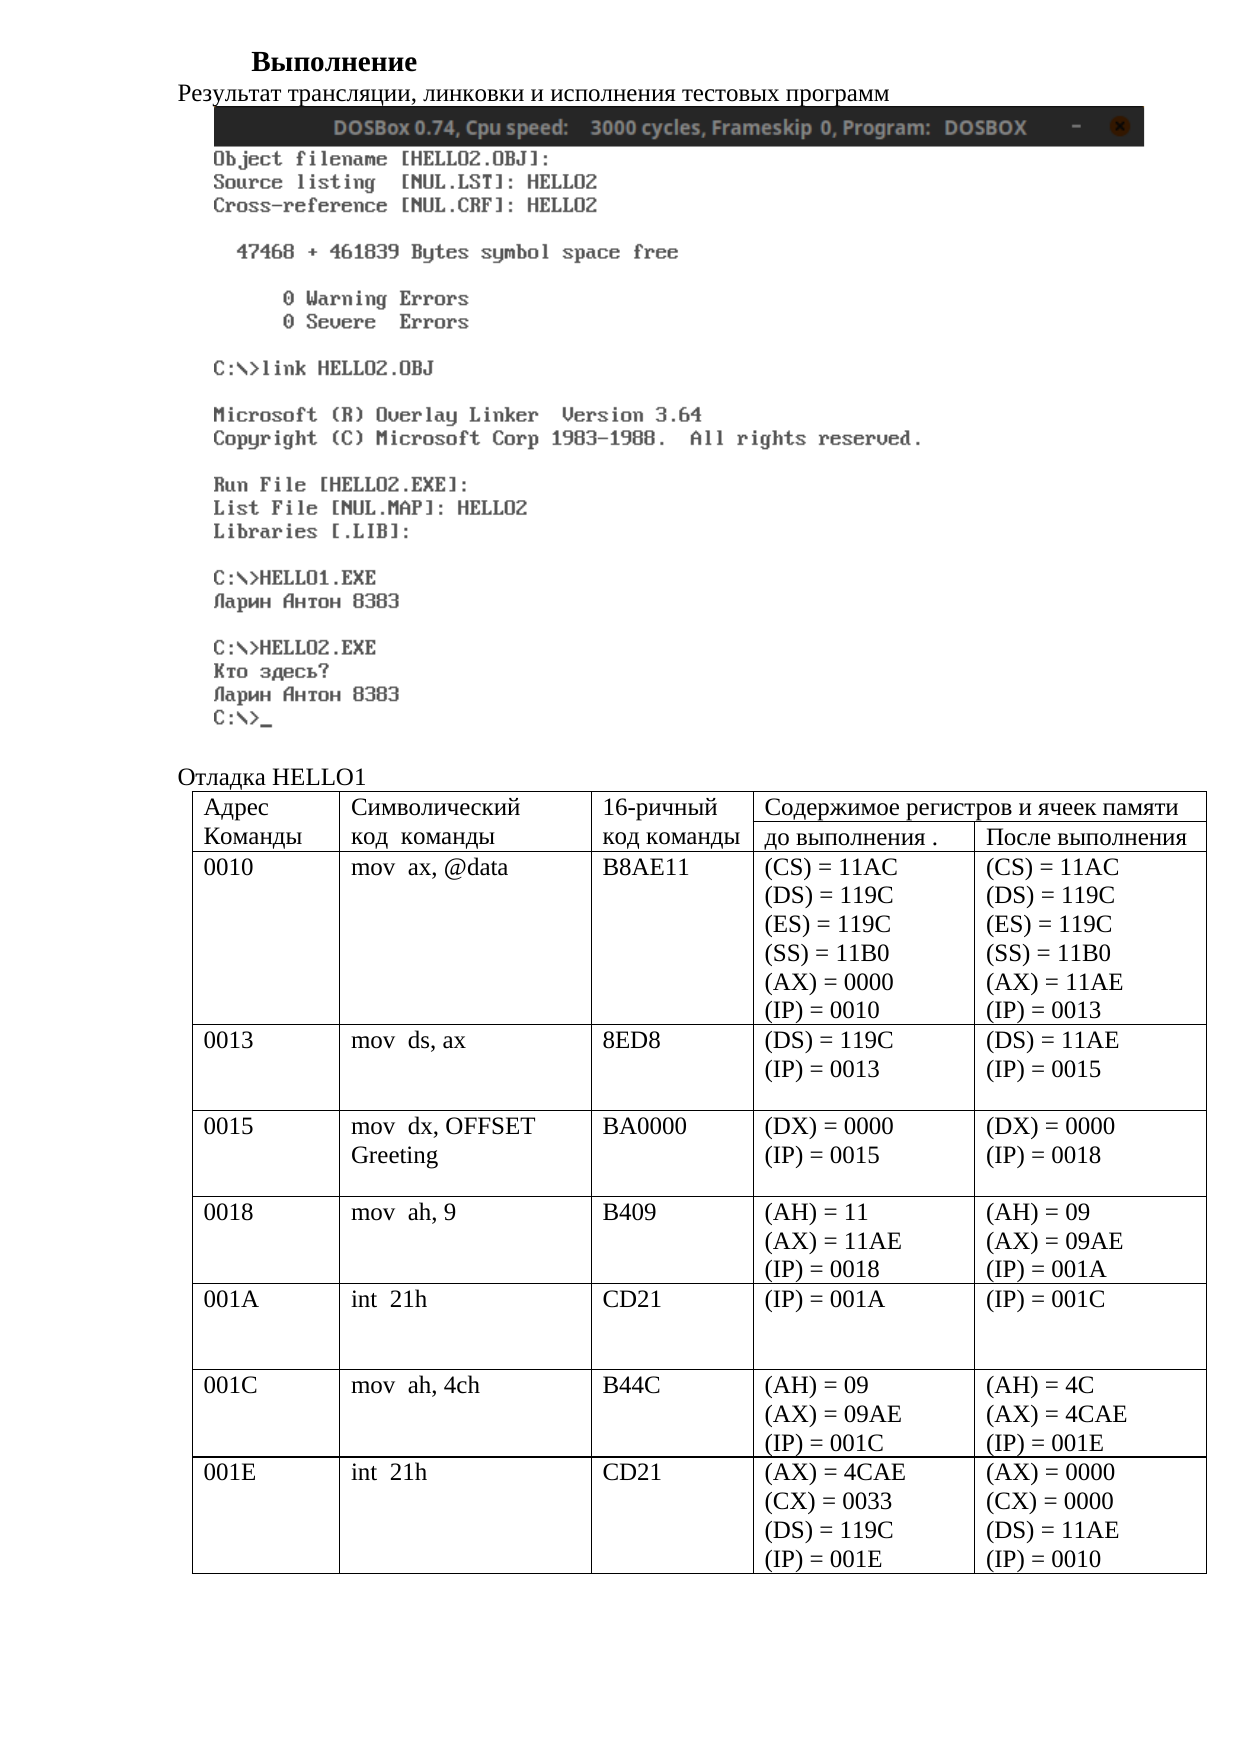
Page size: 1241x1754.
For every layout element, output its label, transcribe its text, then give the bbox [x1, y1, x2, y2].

table_cell (CS) = 11AC (DS) = 119C (ES) = 119C (SS) = 11B0 (AX) = 11AE (IP) = 0013 [975, 852, 1206, 1024]
table_cell (IP) = 001A [754, 1284, 974, 1369]
table_cell int 21h [340, 1284, 591, 1369]
table_cell 0015 [193, 1111, 339, 1196]
picture [214, 106, 1145, 729]
table_cell B8AE11 [592, 852, 753, 1024]
table_header Адрес Команды [193, 792, 339, 851]
table_cell 8ED8 [592, 1025, 753, 1110]
table_cell 0018 [193, 1197, 339, 1283]
table_cell B44C [592, 1370, 753, 1456]
table_cell После выполнения [975, 822, 1206, 851]
table_cell до выполнения . [754, 822, 974, 851]
table_cell (IP) = 001C [975, 1284, 1206, 1369]
table_cell mov ah, 4ch [340, 1370, 591, 1456]
table_cell mov ax, @data [340, 852, 591, 1024]
table_header Содержимое регистров и ячеек памяти [754, 792, 1206, 821]
table_cell 0013 [193, 1025, 339, 1110]
table_cell int 21h [340, 1458, 591, 1572]
text Отладка HELLO1 [177, 762, 1181, 791]
table_cell CD21 [592, 1284, 753, 1369]
text Результат трансляции, линковки и исполнения тестовых программ [177, 78, 1181, 107]
table_cell B409 [592, 1197, 753, 1283]
table_header 16-ричный код команды [592, 792, 753, 851]
table_cell (AH) = 4C (AX) = 4CAE (IP) = 001E [975, 1370, 1206, 1456]
table_cell (AH) = 09 (AX) = 09AE (IP) = 001A [975, 1197, 1206, 1283]
table_cell (DS) = 119C (IP) = 0013 [754, 1025, 974, 1110]
table_cell mov ds, ax [340, 1025, 591, 1110]
table_cell CD21 [592, 1458, 753, 1572]
text Выполнение [177, 44, 1181, 78]
table_cell (AX) = 4CAE (CX) = 0033 (DS) = 119C (IP) = 001E [754, 1458, 974, 1572]
table_cell (DX) = 0000 (IP) = 0015 [754, 1111, 974, 1196]
table_cell (AH) = 09 (AX) = 09AE (IP) = 001C [754, 1370, 974, 1456]
table_cell 0010 [193, 852, 339, 1024]
table_cell (DX) = 0000 (IP) = 0018 [975, 1111, 1206, 1196]
table_header Символический код команды [340, 792, 591, 851]
table_cell mov ah, 9 [340, 1197, 591, 1283]
table_cell mov dx, OFFSET Greeting [340, 1111, 591, 1196]
table_cell (AX) = 0000 (CX) = 0000 (DS) = 11AE (IP) = 0010 [975, 1458, 1206, 1572]
table_cell 001C [193, 1370, 339, 1456]
table_cell 001E [193, 1458, 339, 1572]
table_cell (DS) = 11AE (IP) = 0015 [975, 1025, 1206, 1110]
table_cell (AH) = 11 (AX) = 11AE (IP) = 0018 [754, 1197, 974, 1283]
table_cell BA0000 [592, 1111, 753, 1196]
table_cell (CS) = 11AC (DS) = 119C (ES) = 119C (SS) = 11B0 (AX) = 0000 (IP) = 0010 [754, 852, 974, 1024]
table_cell 001A [193, 1284, 339, 1369]
